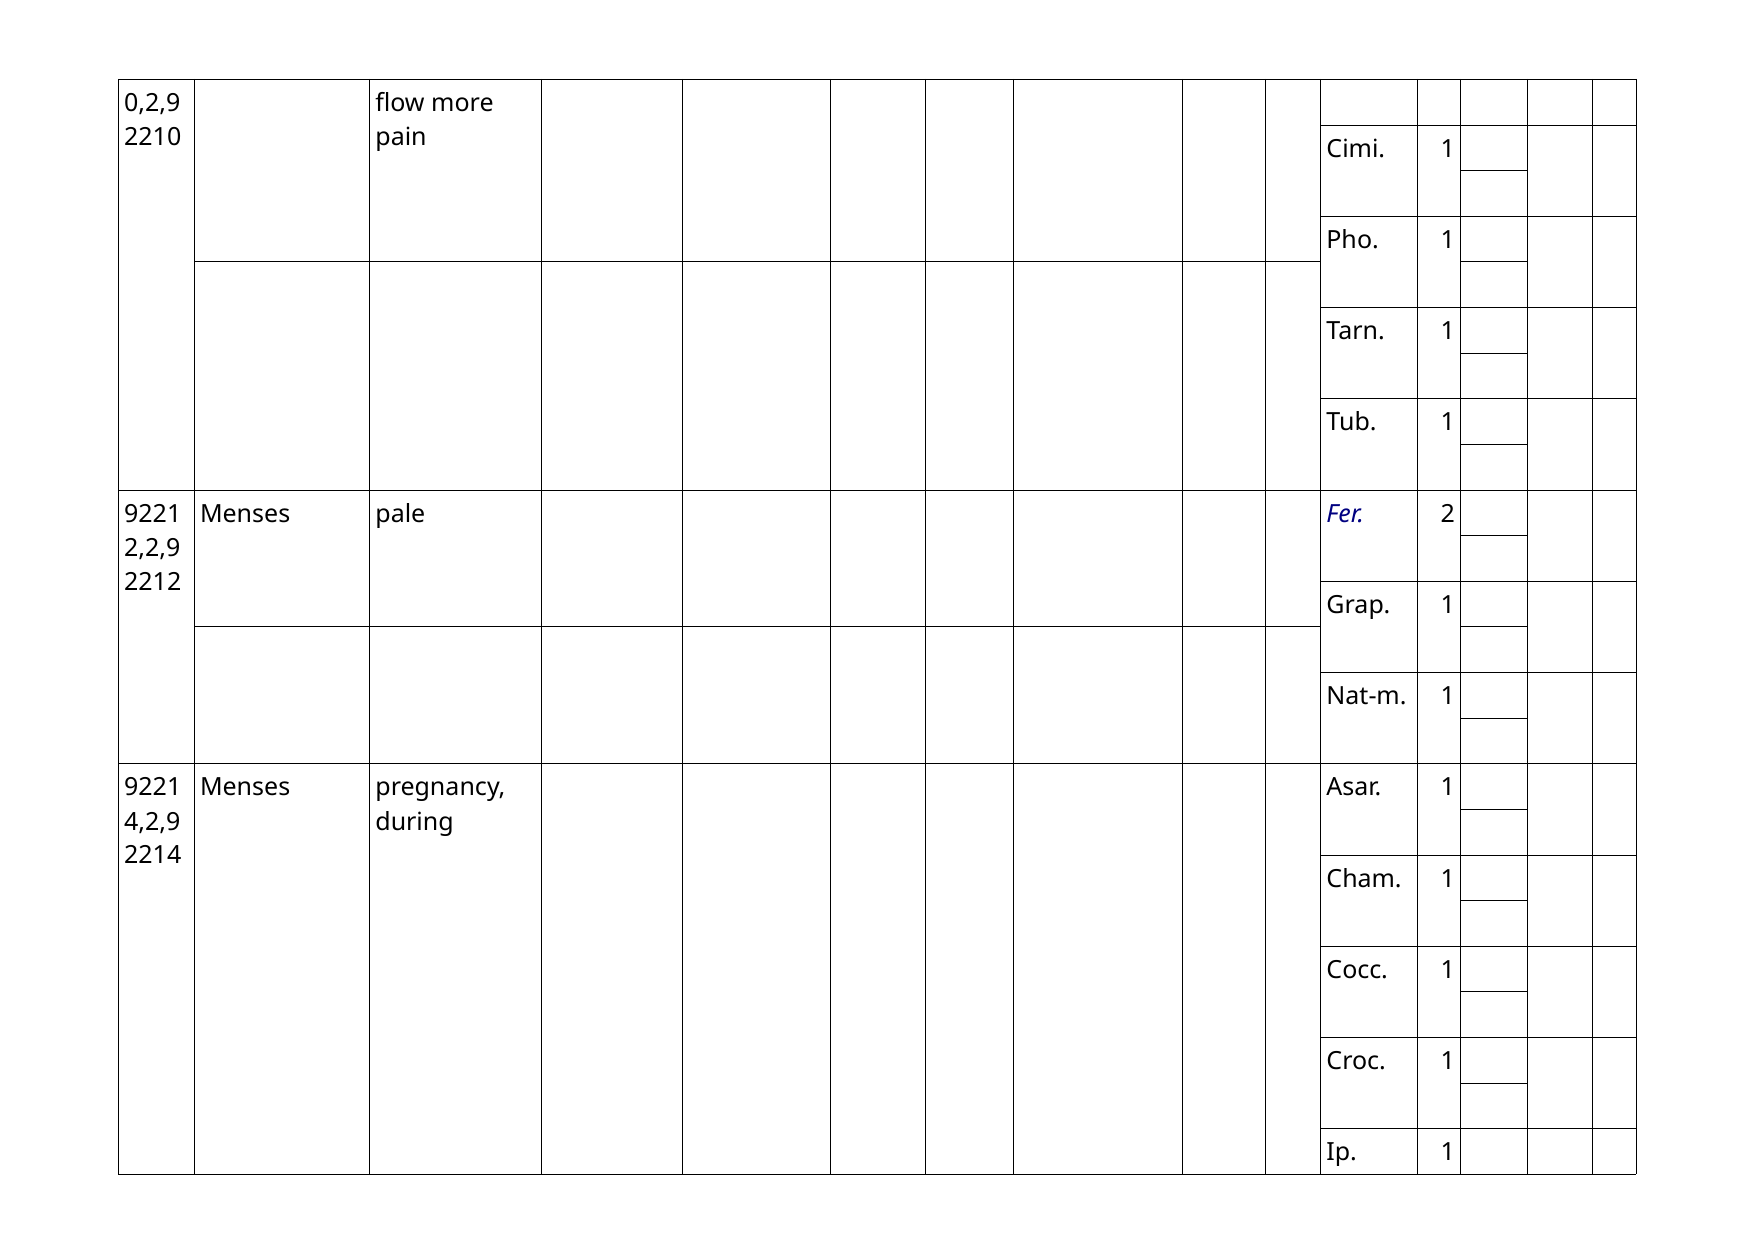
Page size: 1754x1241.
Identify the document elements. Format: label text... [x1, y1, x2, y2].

table_cell [1183, 627, 1265, 763]
table_cell [1461, 810, 1527, 854]
table_cell 92214,2,92214 [119, 764, 194, 1174]
table_cell [831, 627, 925, 763]
table_cell [542, 80, 682, 261]
table_cell [542, 764, 682, 1174]
table_cell [1528, 308, 1592, 398]
table_cell [1593, 399, 1636, 489]
table_cell Croc. [1321, 1038, 1417, 1128]
table_cell [1461, 445, 1527, 489]
table_cell [1461, 856, 1527, 900]
table_cell Cham. [1321, 856, 1417, 946]
table_cell 1 [1418, 582, 1460, 672]
table_cell [1528, 1038, 1592, 1128]
table_cell [1461, 536, 1527, 581]
table_cell 1 [1418, 673, 1460, 763]
table_cell [1593, 673, 1636, 763]
table_cell [1418, 80, 1460, 124]
table_cell [1461, 399, 1527, 444]
table_cell [926, 764, 1013, 1174]
table_cell [1183, 262, 1265, 489]
table_cell Fer. [1321, 491, 1417, 581]
table_cell [1266, 491, 1320, 626]
table_cell [683, 262, 830, 489]
table_cell [1183, 491, 1265, 626]
table_cell [1528, 217, 1592, 307]
table_cell [831, 764, 925, 1174]
table_cell [1266, 80, 1320, 261]
table_cell 1 [1418, 1038, 1460, 1128]
table_cell Menses [195, 491, 369, 626]
table_cell [1593, 491, 1636, 581]
table_cell [1461, 764, 1527, 809]
table_cell flow more pain [370, 80, 541, 261]
table_cell [1593, 1038, 1636, 1128]
table_cell [831, 491, 925, 626]
table_cell [542, 262, 682, 489]
table_cell Asar. [1321, 764, 1417, 854]
table_cell Tub. [1321, 399, 1417, 489]
table_cell [1461, 673, 1527, 718]
table_cell [195, 627, 369, 763]
table_cell [542, 627, 682, 763]
table_cell [1461, 262, 1527, 307]
table_cell [831, 262, 925, 489]
table_cell [1461, 1084, 1527, 1128]
table_cell [1528, 399, 1592, 489]
table_cell [1593, 947, 1636, 1037]
table_cell [1014, 262, 1182, 489]
table_cell [1461, 80, 1527, 124]
table_cell 2 [1418, 491, 1460, 581]
table_cell [1461, 992, 1527, 1037]
table_cell [1528, 764, 1592, 854]
table_cell 92212,2,92212 [119, 491, 194, 763]
table_cell Menses [195, 764, 369, 1174]
table_cell [831, 80, 925, 261]
table_cell Cimi. [1321, 126, 1417, 216]
table_cell [1266, 764, 1320, 1174]
table_cell [1593, 308, 1636, 398]
table_cell [370, 627, 541, 763]
table_cell Ip. [1321, 1129, 1417, 1174]
table_cell [1528, 947, 1592, 1037]
table_cell [1528, 1129, 1592, 1174]
table_cell [1266, 627, 1320, 763]
table_cell 1 [1418, 1129, 1460, 1174]
table_cell [1461, 491, 1527, 535]
table_cell [1461, 901, 1527, 946]
table_cell [1461, 582, 1527, 626]
table_cell [1461, 1038, 1527, 1083]
table_cell [1014, 764, 1182, 1174]
table_cell [370, 262, 541, 489]
table_cell [1183, 80, 1265, 261]
table_cell [195, 262, 369, 489]
table_cell [1014, 80, 1182, 261]
table_cell [926, 491, 1013, 626]
table_cell Grap. [1321, 582, 1417, 672]
table_cell [1528, 582, 1592, 672]
table_cell 1 [1418, 126, 1460, 216]
table_cell [683, 80, 830, 261]
table_cell [1593, 1129, 1636, 1174]
table_cell 0,2,92210 [119, 80, 194, 489]
table_cell [683, 764, 830, 1174]
table_cell [542, 491, 682, 626]
table_cell [1593, 582, 1636, 672]
table_cell [195, 80, 369, 261]
table_cell [1266, 262, 1320, 489]
table_cell [1528, 80, 1592, 124]
table_cell Tarn. [1321, 308, 1417, 398]
table_cell [1461, 354, 1527, 398]
table_cell [1593, 80, 1636, 124]
table_cell [1593, 126, 1636, 216]
table_cell [926, 262, 1013, 489]
table_cell [683, 491, 830, 626]
table_cell [1461, 719, 1527, 763]
table_cell [683, 627, 830, 763]
table_cell [1528, 126, 1592, 216]
table_cell [1321, 80, 1417, 124]
table_cell [1183, 764, 1265, 1174]
table_cell 1 [1418, 947, 1460, 1037]
table_cell 1 [1418, 217, 1460, 307]
table_cell [1014, 627, 1182, 763]
table_cell [1461, 308, 1527, 353]
table_cell [1593, 217, 1636, 307]
table_cell Nat-m. [1321, 673, 1417, 763]
table_cell pregnancy, during [370, 764, 541, 1174]
table_cell [1593, 856, 1636, 946]
table_cell [1461, 171, 1527, 216]
table_cell [1461, 126, 1527, 170]
table_cell [1461, 947, 1527, 991]
table_cell [1528, 856, 1592, 946]
table_cell pale [370, 491, 541, 626]
table_cell [1461, 217, 1527, 261]
table_cell 1 [1418, 856, 1460, 946]
table_cell Cocc. [1321, 947, 1417, 1037]
table_cell [1593, 764, 1636, 854]
table_cell [1461, 627, 1527, 672]
table_cell [1528, 491, 1592, 581]
table_cell [1461, 1129, 1527, 1174]
table_cell 1 [1418, 308, 1460, 398]
table_cell 1 [1418, 764, 1460, 854]
table_cell [926, 80, 1013, 261]
table_cell [1528, 673, 1592, 763]
table_cell 1 [1418, 399, 1460, 489]
table_cell [926, 627, 1013, 763]
table_cell [1014, 491, 1182, 626]
table_cell Pho. [1321, 217, 1417, 307]
